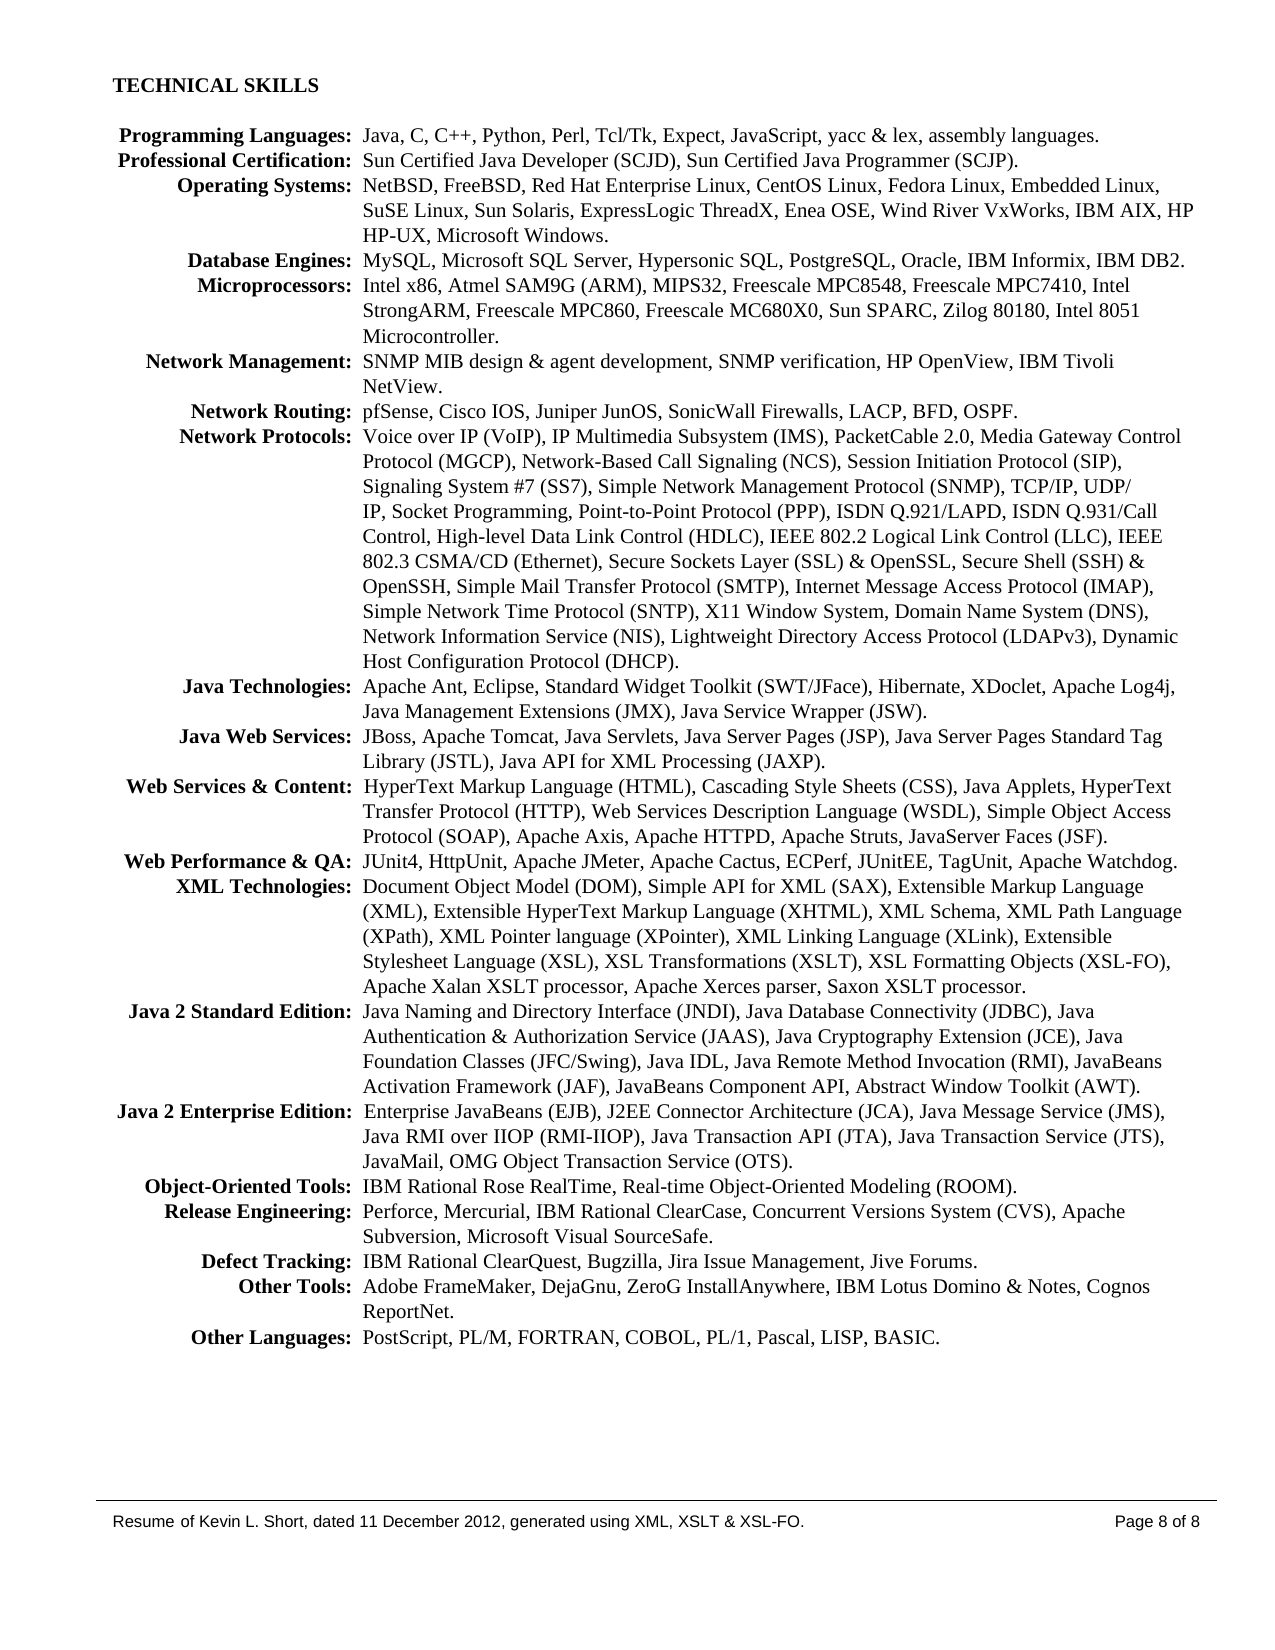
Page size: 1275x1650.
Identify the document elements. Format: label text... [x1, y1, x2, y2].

text Java 2 Standard Edition: Java Naming and Directory Interface (JNDI), Java Database Connectivity (JDBC), Java Authentication & Authorization Service (JAAS), Java Cryptography Extension (JCE), Java Foundation Classes (JFC/Swing), Java IDL, Java Remote Method Invocation (RMI), JavaBeans Activation Framework (JAF), JavaBeans Component API, Abstract Window Toolkit (AWT). [128, 999, 1166, 1098]
text Microprocessors: Intel x86, Atmel SAM9G (ARM), MIPS32, Freescale MPC8548, Freescale MPC7410, Intel [197, 273, 1212, 297]
text Network Management: SNMP MIB design & agent development, SNMP verification, HP OpenView, IBM Tivoli [146, 349, 1212, 373]
text Other Languages: PostScript, PL/M, FORTRAN, COBOL, PL/1, Pascal, LISP, BASIC. [191, 1324, 1212, 1348]
text XML Technologies: Document Object Model (DOM), Simple API for XML (SAX), Extensible Markup Language (XML), Extensible HyperText Markup Language (XHTML), XML Schema, XML Path Language (XPath), XML Pointer language (XPointer), XML Linking Language (XLink), Extensible Stylesheet Language (XSL), XSL Transformations (XSLT), XSL Formatting Objects (XSL-FO), Apache Xalan XSLT processor, Apache Xerces parser, Saxon XSLT processor. [176, 874, 1186, 998]
text Java 2 Enterprise Edition: Enterprise JavaBeans (EJB), J2EE Connector Architecture (JCA), Java Message Service (JMS), Java RMI over IIOP (RMI-IIOP), Java Transaction API (JTA), Java Transaction Service (JTS), JavaMail, OMG Object Transaction Service (OTS). [117, 1099, 1166, 1173]
text Subversion, Microsoft Visual SourceSafe. [362, 1224, 1212, 1248]
text Release Engineering: Perforce, Mercurial, IBM Rational ClearCase, Concurrent Versions System (CVS), Apache [160, 1199, 1129, 1223]
text Professional Certification: Sun Certified Java Developer (SCJD), Sun Certified Java Programmer (SCJP). [118, 148, 1212, 172]
text StrongARM, Freescale MPC860, Freescale MC680X0, Sun SPARC, Zilog 80180, Intel 8051 [362, 298, 1212, 322]
text Resume of Kevin L. Short, dated 11 December 2012, generated using XML, XSLT & XSL-FO. Page 8 of 8 [112, 1512, 1212, 1531]
text Other Tools: Adobe FrameMaker, DejaGnu, ZeroG InstallAnywhere, IBM Lotus Domino & Notes, Cognos [234, 1274, 1154, 1298]
text ReportNet. [362, 1299, 1212, 1323]
text Network Routing: pfSense, Cisco IOS, Juniper JunOS, SonicWall Firewalls, LACP, BFD, OSPF. [191, 399, 1212, 423]
text Library (JSTL), Java API for XML Processing (JAXP). [362, 748, 1212, 773]
text Programming Languages: Java, C, C++, Python, Perl, Tcl/Tk, Expect, JavaScript, yacc & lex, assembly languages. [119, 123, 1212, 147]
text Control, High-level Data Link Control (HDLC), IEEE 802.2 Logical Link Control (LLC), IEEE [362, 524, 1212, 548]
text Operating Systems: NetBSD, FreeBSD, Red Hat Enterprise Linux, CentOS Linux, Fedora Linux, Embedded Linux, SuSE Linux, Sun Solaris, ExpressLogic ThreadX, Enea OSE, Wind River VxWorks, IBM AIX, HP HP-UX, Microsoft Windows. [177, 173, 1198, 247]
text Java Web Services: JBoss, Apache Tomcat, Java Servlets, Java Server Pages (JSP), Java Server Pages Standard Tag [178, 723, 1212, 748]
text 802.3 CSMA/CD (Ethernet), Secure Sockets Layer (SSL) & OpenSSL, Secure Shell (SSH) & OpenSSH, Simple Mail Transfer Protocol (SMTP), Internet Message Access Protocol (IMAP), Simple Network Time Protocol (SNTP), X11 Window System, Domain Name System (DNS), Network Information Service (NIS), Lightweight Directory Access Protocol (LDAPv3), Dynamic Host Configuration Protocol (DHCP). [362, 549, 1182, 673]
text Web Performance & QA: JUnit4, HttpUnit, Apache JMeter, Apache Cactus, ECPerf, JUnitEE, TagUnit, Apache Watchdog. [123, 849, 1212, 873]
text Object-Oriented Tools: IBM Rational Rose RealTime, Real-time Object-Oriented Modeling (ROOM). [144, 1174, 1212, 1198]
text Microcontroller. [362, 323, 1212, 348]
text TECHNICAL SKILLS [112, 73, 1212, 97]
text Defect Tracking: IBM Rational ClearQuest, Bugzilla, Jira Issue Management, Jive Forums. [197, 1249, 982, 1273]
text Network Protocols: Voice over IP (VoIP), IP Multimedia Subsystem (IMS), PacketCable 2.0, Media Gateway Control Protocol (MGCP), Network-Based Call Signaling (NCS), Session Initiation Protocol (SIP), Signaling System #7 (SS7), Simple Network Management Protocol (SNMP), TCP/IP, UDP/ [179, 424, 1185, 498]
text IP, Socket Programming, Point-to-Point Protocol (PPP), ISDN Q.921/LAPD, ISDN Q.931/Call [362, 499, 1212, 523]
text Database Engines: MySQL, Microsoft SQL Server, Hypersonic SQL, PostgreSQL, Oracle, IBM Informix, IBM DB2. [187, 248, 1212, 272]
text Java Technologies: Apache Ant, Eclipse, Standard Widget Toolkit (SWT/JFace), Hibernate, XDoclet, Apache Log4j, Java Management Extensions (JMX), Java Service Wrapper (JSW). [182, 674, 1179, 723]
text NetView. [362, 374, 1212, 398]
text Web Services & Content: HyperText Markup Language (HTML), Cascading Style Sheets (CSS), Java Applets, HyperText Transfer Protocol (HTTP), Web Services Description Language (WSDL), Simple Object Access Protocol (SOAP), Apache Axis, Apache HTTPD, Apache Struts, JavaServer Faces (JSF). [126, 774, 1172, 848]
